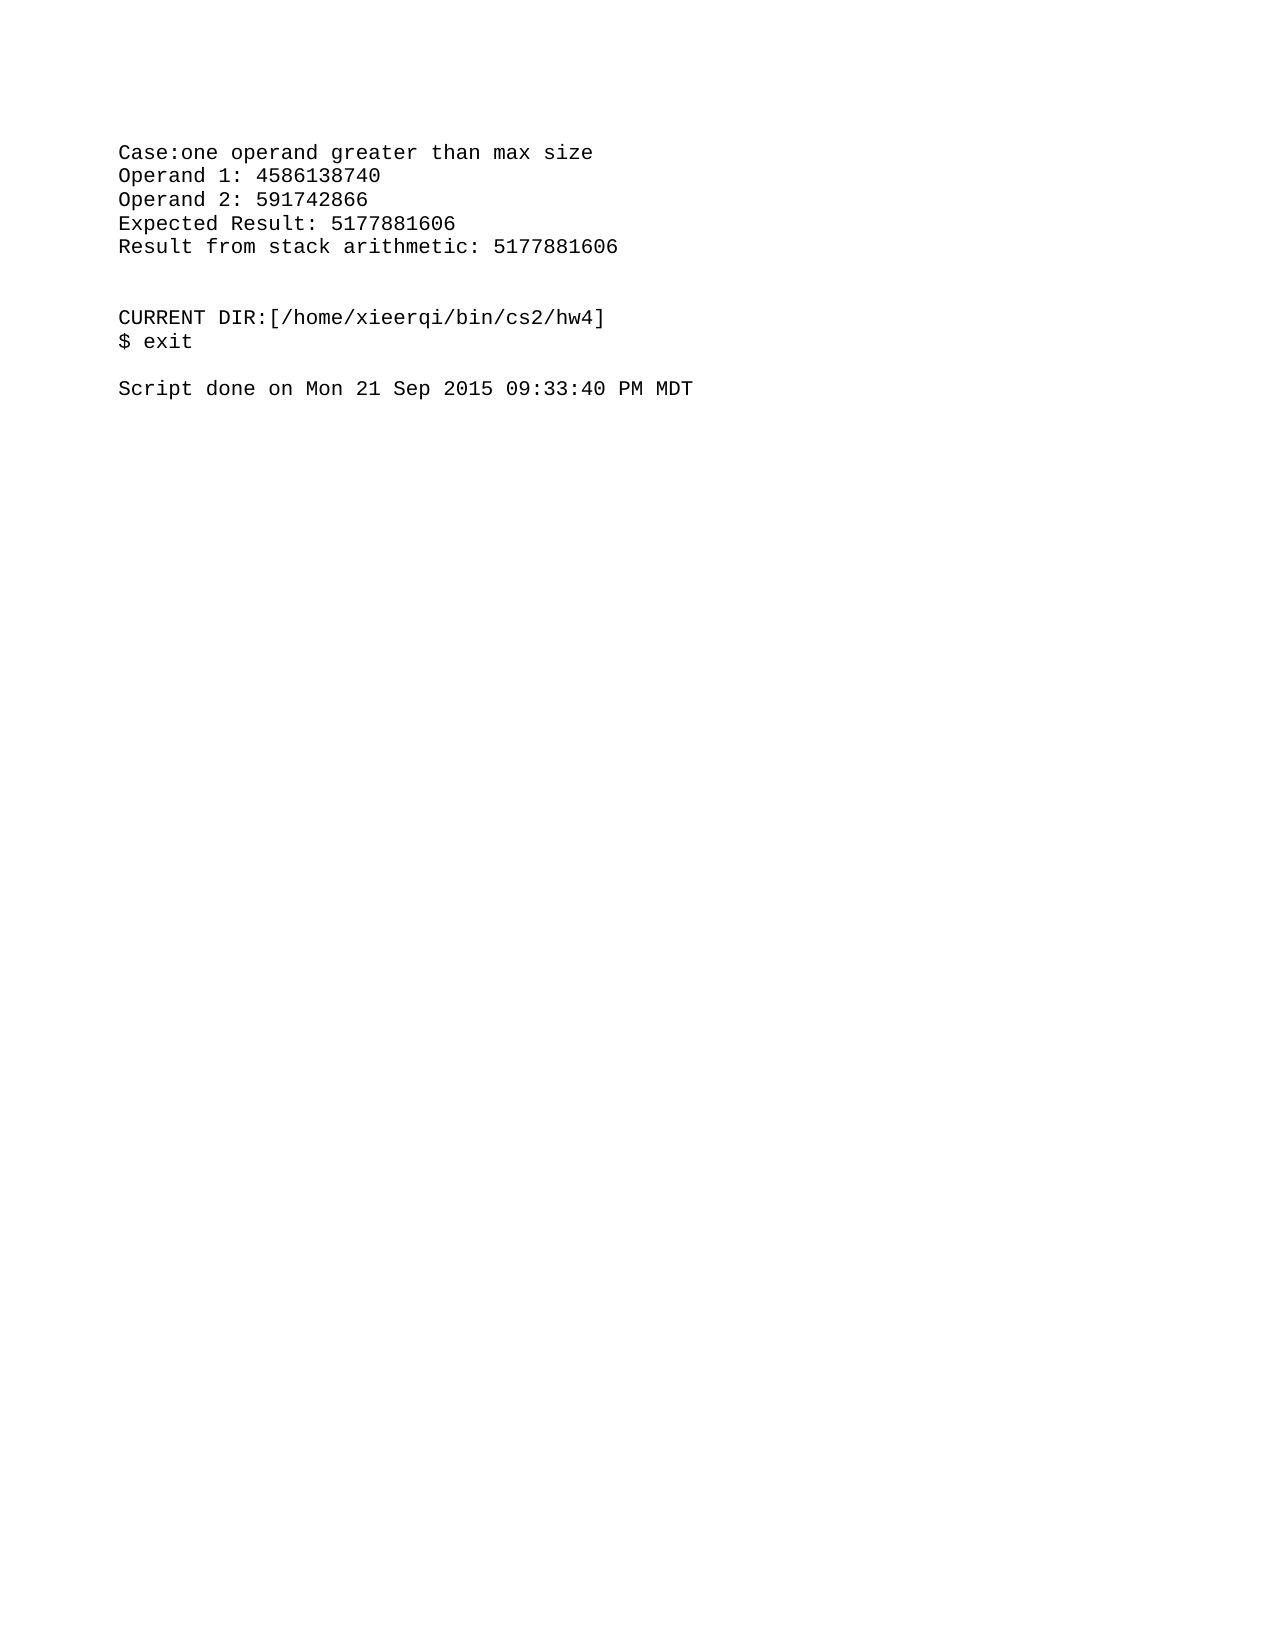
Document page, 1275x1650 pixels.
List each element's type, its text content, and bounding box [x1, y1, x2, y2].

text Script done on Mon 21 Sep 2015 09:33:40 PM MDT [118, 378, 1157, 402]
text Operand 1: 4586138740 [118, 165, 1157, 189]
text Case:one operand greater than max size [118, 142, 1157, 165]
text Expected Result: 5177881606 [118, 213, 1157, 236]
text CURRENT DIR:[/home/xieerqi/bin/cs2/hw4] [118, 307, 1157, 331]
text Result from stack arithmetic: 5177881606 [118, 236, 1157, 260]
text Operand 2: 591742866 [118, 189, 1157, 213]
text $ exit [118, 331, 1157, 354]
